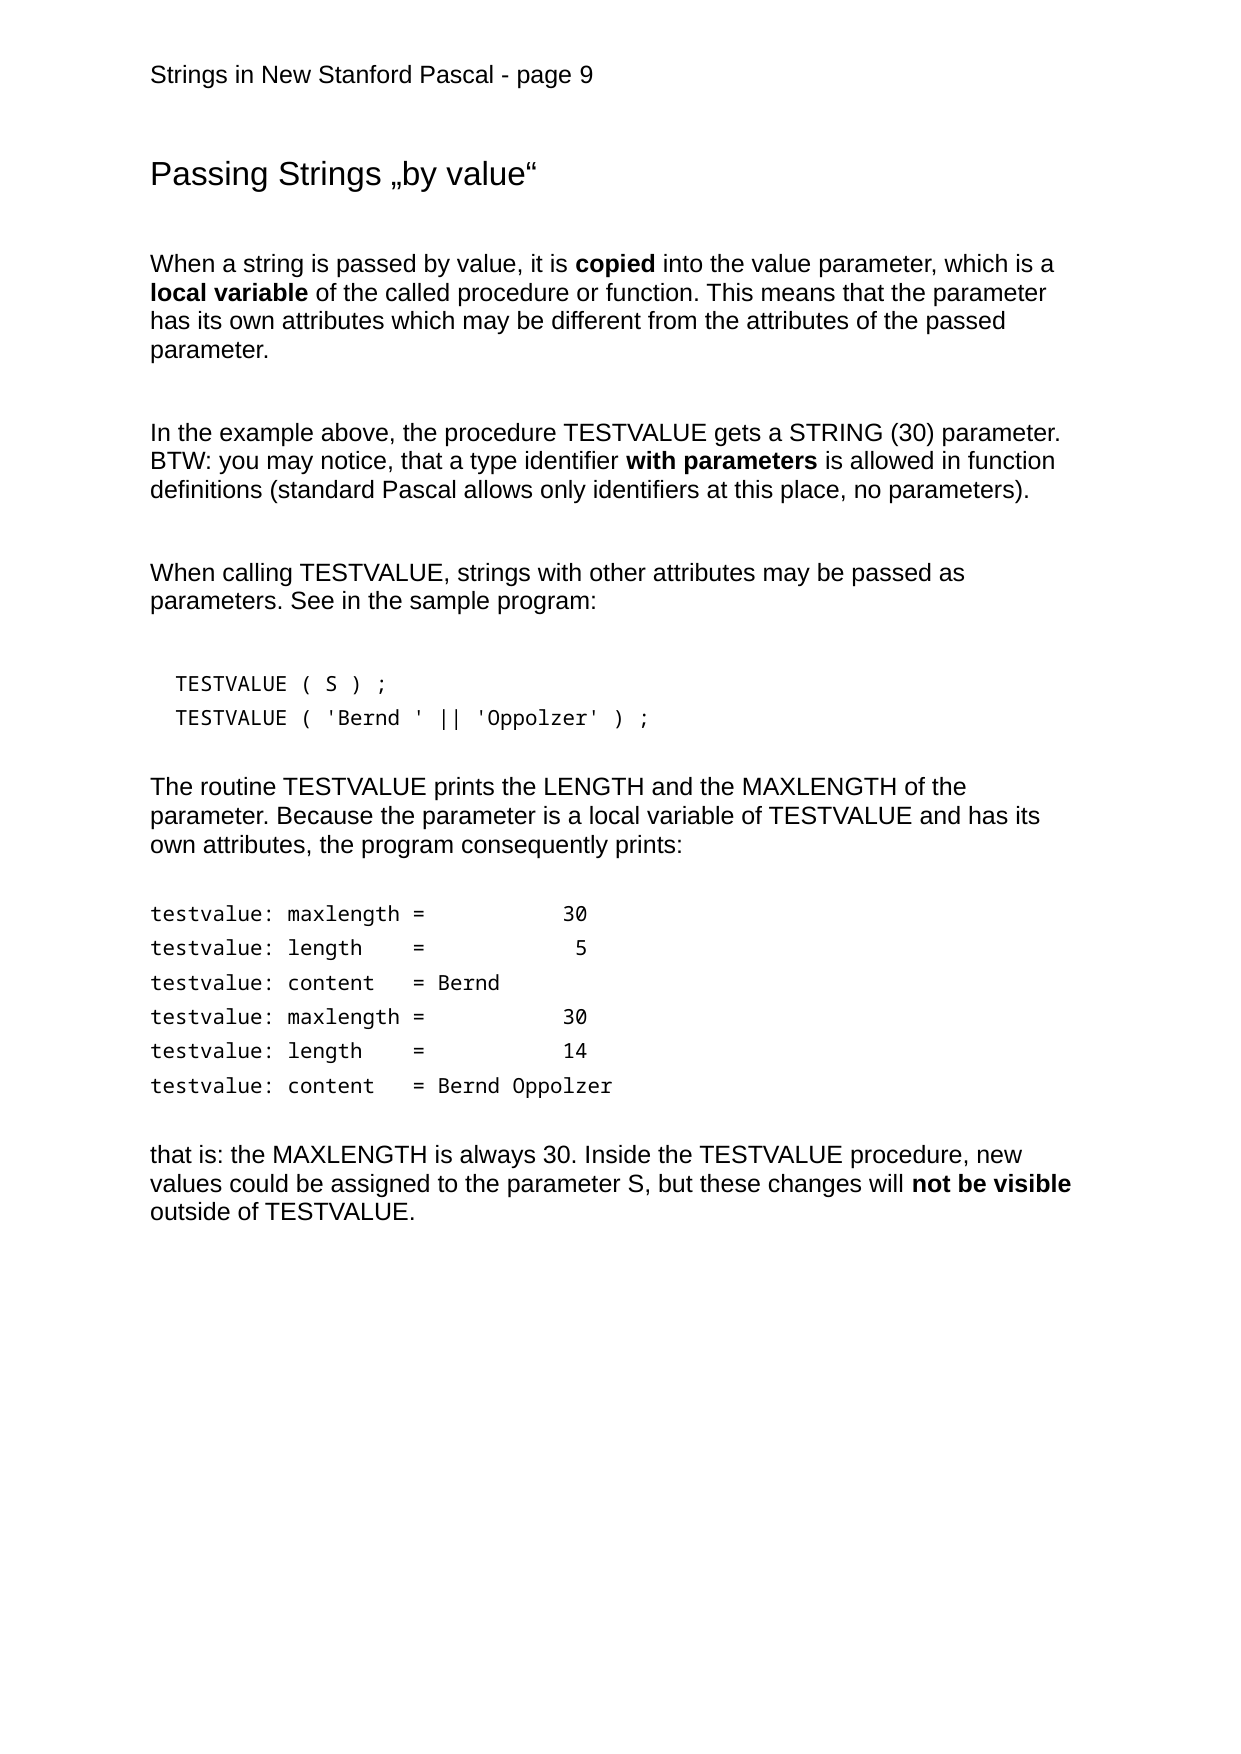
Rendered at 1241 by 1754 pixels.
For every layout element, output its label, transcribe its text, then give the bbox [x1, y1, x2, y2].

text testvalue: content = Bernd [150, 968, 1090, 996]
text testvalue: maxlength = 30 [150, 1002, 1090, 1031]
text When calling TESTVALUE, strings with other attributes may be passed as parameters. See in the sample program: [150, 558, 1090, 615]
text TESTVALUE ( S ) ; [150, 669, 1090, 697]
text Passing Strings „by value“ [150, 153, 1090, 192]
text In the example above, the procedure TESTVALUE gets a STRING (30) parameter. BTW: you may notice, that a type identifier with parameters is allowed in function definitions (standard Pascal allows only identifiers at this place, no parameters). [150, 418, 1090, 504]
text that is: the MAXLENGTH is always 30. Inside the TESTVALUE procedure, new values could be assigned to the parameter S, but these changes will not be visible outside of TESTVALUE. [150, 1140, 1090, 1226]
text The routine TESTVALUE prints the LENGTH and the MAXLENGTH of the parameter. Because the parameter is a local variable of TESTVALUE and has its own attributes, the program consequently prints: [150, 772, 1090, 858]
text When a string is passed by value, it is copied into the value parameter, which is a local variable of the called procedure or function. This means that the parameter has its own attributes which may be different from the attributes of the passed parameter. [150, 249, 1090, 364]
text testvalue: length = 5 [150, 933, 1090, 962]
text TESTVALUE ( 'Bernd ' || 'Oppolzer' ) ; [150, 703, 1090, 732]
text testvalue: length = 14 [150, 1037, 1090, 1065]
text testvalue: maxlength = 30 [150, 899, 1090, 928]
text testvalue: content = Bernd Oppolzer [150, 1071, 1090, 1099]
